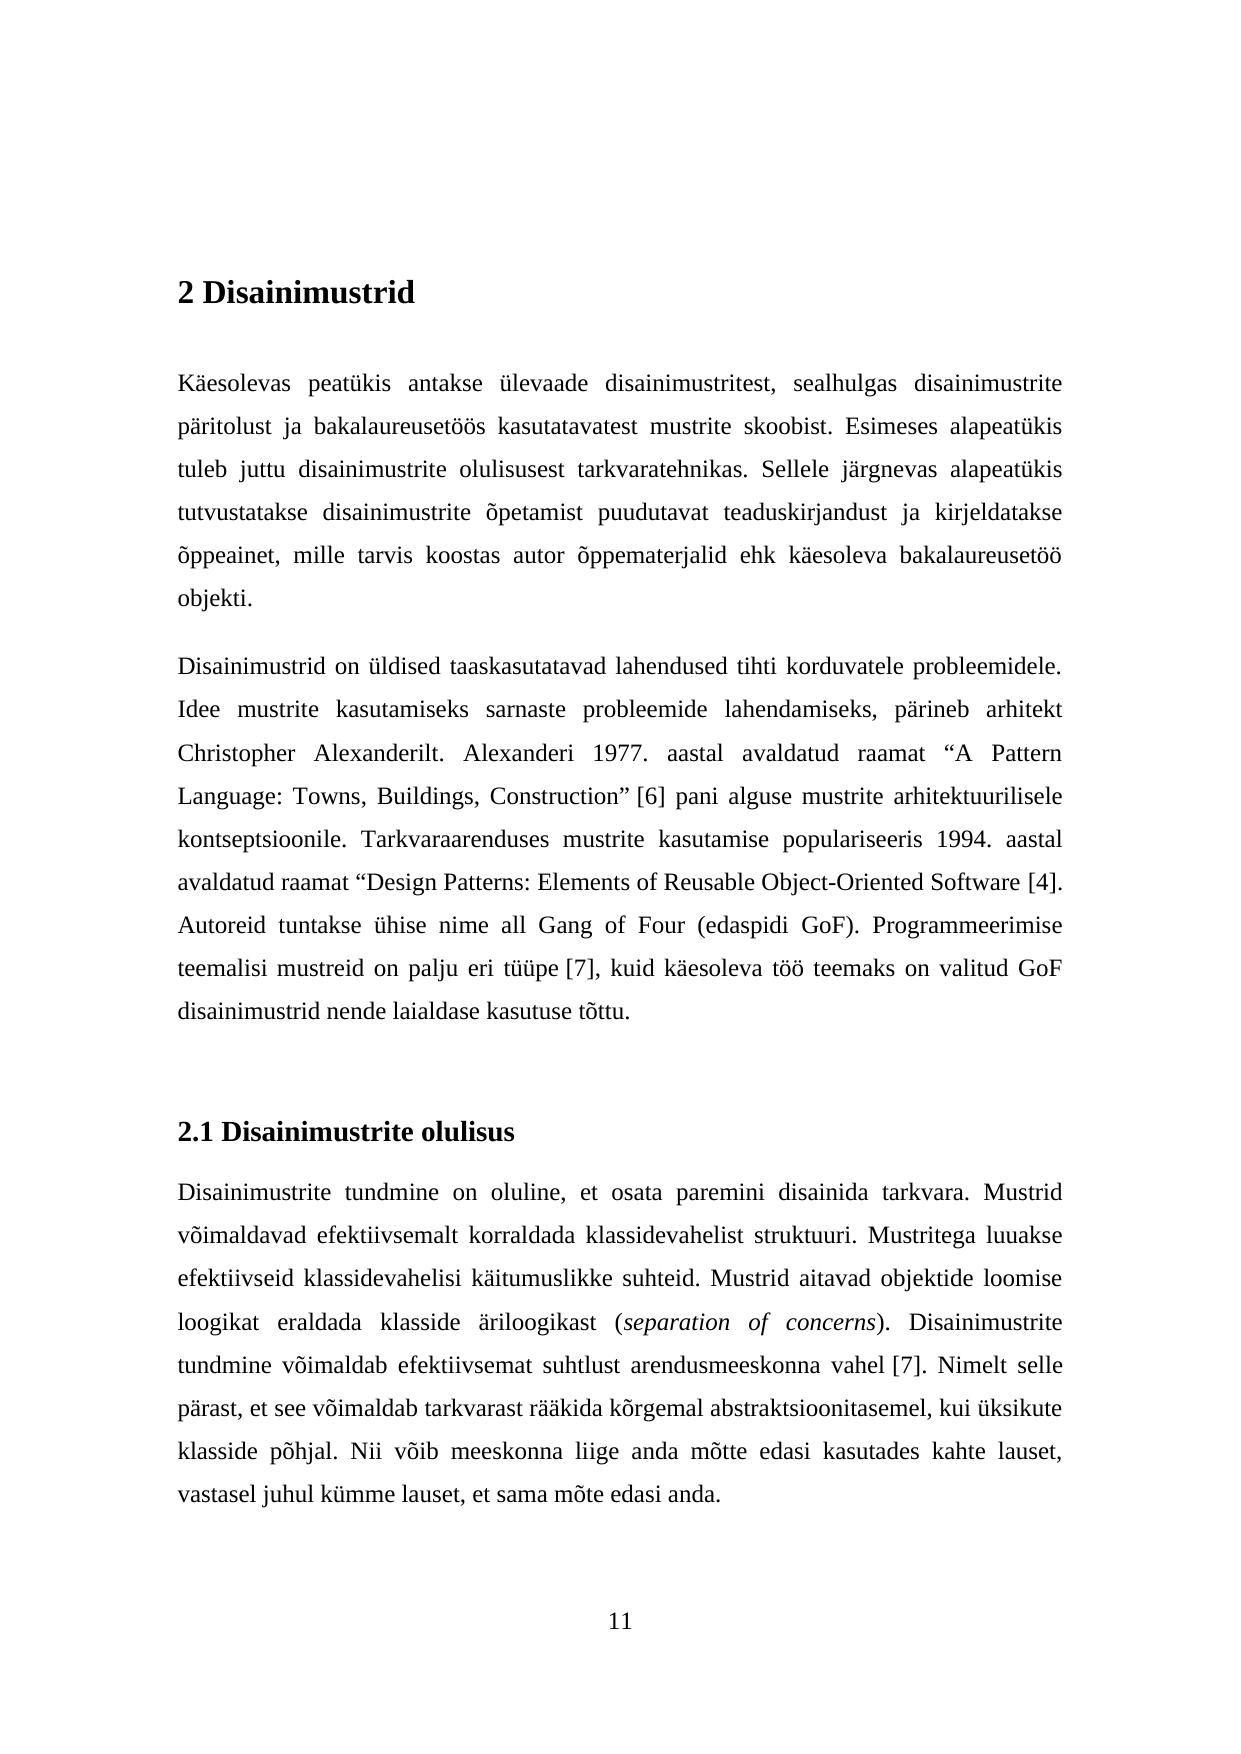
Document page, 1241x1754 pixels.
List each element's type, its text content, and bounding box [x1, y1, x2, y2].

text Disainimustrite tundmine on oluline, et osata paremini disainida tarkvara. Mustrid võimaldavad efektiivsemalt korraldada klassidevahelist struktuuri. Mustritega luuakse efektiivseid klassidevahelisi käitumuslikke suhteid. Mustrid aitavad objektide loomise loogikat eraldada klasside äriloogikast (separation of concerns). Disainimustrite tundmine võimaldab efektiivsemat suhtlust arendusmeeskonna vahel [7]. Nimelt selle pärast, et see võimaldab tarkvarast rääkida kõrgemal abstraktsioonitasemel, kui üksikute klasside põhjal. Nii võib meeskonna liige anda mõtte edasi kasutades kahte lauset, vastasel juhul kümme lauset, et sama mõte edasi anda. [177, 1177, 1063, 1508]
text Käesolevas peatükis antakse ülevaade disainimustritest, sealhulgas disainimustrite päritolust ja bakalaureusetöös kasutatavatest mustrite skoobist. Esimeses alapeatükis tuleb juttu disainimustrite olulisusest tarkvaratehnikas. Sellele järgnevas alapeatükis tutvustatakse disainimustrite õpetamist puudutavat teaduskirjandust ja kirjeldatakse õppeainet, mille tarvis koostas autor õppematerjalid ehk käesoleva bakalaureusetöö objekti. [177, 368, 1063, 612]
subtitle Disainimustrite olulisus [177, 1114, 1063, 1148]
subtitle Disainimustrid [177, 273, 1063, 311]
text Disainimustrid on üldised taaskasutatavad lahendused tihti korduvatele probleemidele. Idee mustrite kasutamiseks sarnaste probleemide lahendamiseks, pärineb arhitekt Christopher Alexanderilt. Alexanderi 1977. aastal avaldatud raamat “A Pattern Language: Towns, Buildings, Construction” [6] pani alguse mustrite arhitektuurilisele kontseptsioonile. Tarkvaraarenduses mustrite kasutamise populariseeris 1994. aastal avaldatud raamat “Design Patterns: Elements of Reusable Object-Oriented Software [4]. Autoreid tuntakse ühise nime all Gang of Four (edaspidi GoF). Programmeerimise teemalisi mustreid on palju eri tüüpe [7], kuid käesoleva töö teemaks on valitud GoF disainimustrid nende laialdase kasutuse tõttu. [177, 651, 1063, 1025]
